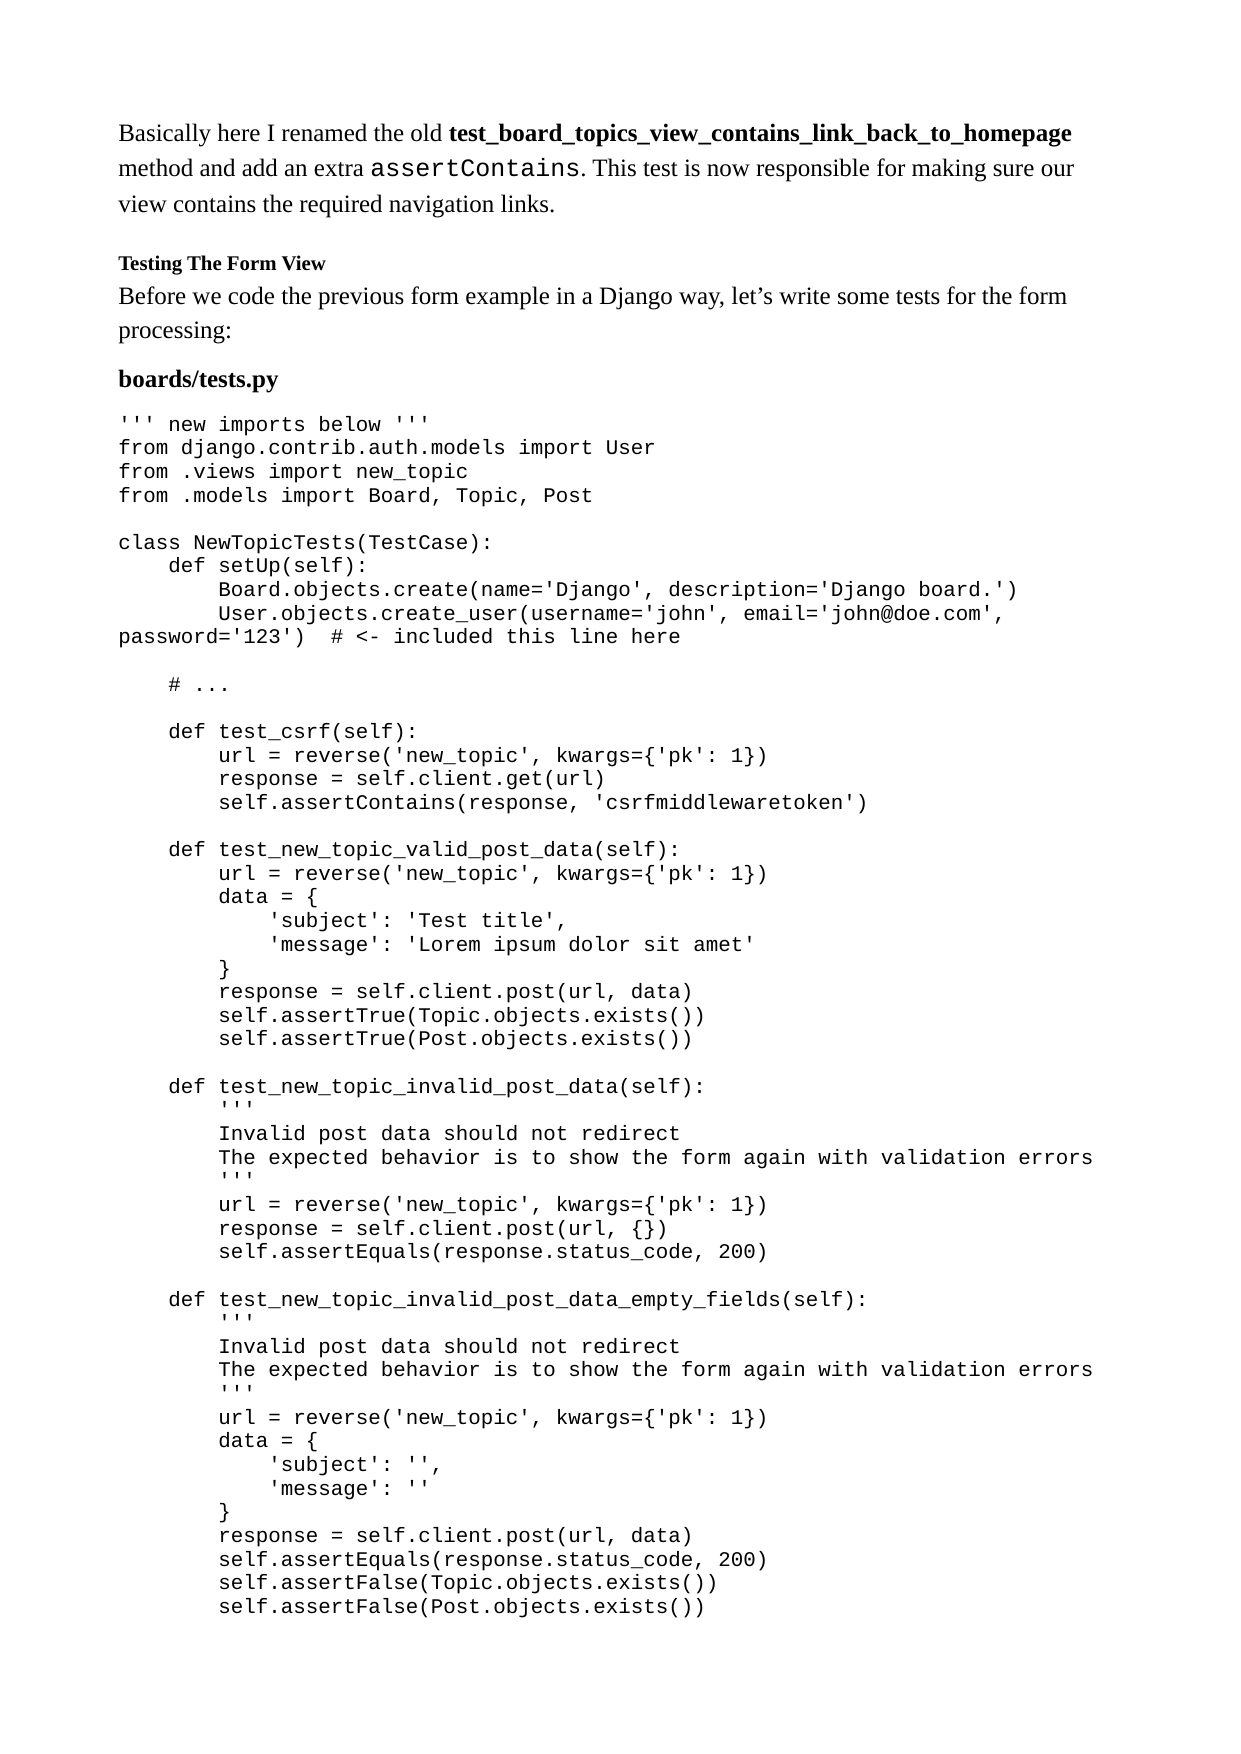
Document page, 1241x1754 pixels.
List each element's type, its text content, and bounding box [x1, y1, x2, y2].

text Invalid post data should not redirect [118, 1336, 1122, 1359]
text ''' [118, 1383, 1122, 1407]
text def setUp(self): [118, 556, 1122, 579]
text self.assertFalse(Post.objects.exists()) [118, 1596, 1122, 1619]
text from .models import Board, Topic, Post [118, 484, 1122, 508]
text def test_new_topic_invalid_post_data(self): [118, 1076, 1122, 1099]
text Board.objects.create(name='Django', description='Django board.') [118, 579, 1122, 603]
text User.objects.create_user(username='john', email='john@doe.com', password='123') # <- included this line here [118, 603, 1122, 650]
text ''' new imports below ''' [118, 414, 1122, 437]
text def test_new_topic_invalid_post_data_empty_fields(self): [118, 1288, 1122, 1312]
text self.assertTrue(Post.objects.exists()) [118, 1028, 1122, 1052]
text Invalid post data should not redirect [118, 1123, 1122, 1147]
text } [118, 1501, 1122, 1525]
text class NewTopicTests(TestCase): [118, 532, 1122, 556]
text Before we code the previous form example in a Django way, let’s write some tests for the form processing: [118, 281, 1122, 344]
text response = self.client.post(url, data) [118, 981, 1122, 1005]
text from django.contrib.auth.models import User [118, 437, 1122, 461]
text 'message': 'Lorem ipsum dolor sit amet' [118, 934, 1122, 957]
text Basically here I renamed the old test_board_topics_view_contains_link_back_to_homepage method and add an extra assertContains. This test is now responsible for making sure our view contains the required navigation links. [118, 118, 1122, 218]
text self.assertContains(response, 'csrfmiddlewaretoken') [118, 792, 1122, 816]
text response = self.client.post(url, data) [118, 1525, 1122, 1549]
text 'message': '' [118, 1478, 1122, 1501]
text 'subject': '', [118, 1454, 1122, 1478]
text url = reverse('new_topic', kwargs={'pk': 1}) [118, 1194, 1122, 1218]
text from .views import new_topic [118, 461, 1122, 484]
text response = self.client.get(url) [118, 768, 1122, 792]
text self.assertTrue(Topic.objects.exists()) [118, 1005, 1122, 1028]
text url = reverse('new_topic', kwargs={'pk': 1}) [118, 745, 1122, 768]
text data = { [118, 887, 1122, 910]
text boards/tests.py [118, 364, 1122, 393]
subtitle Testing The Form View [118, 251, 1122, 275]
text # ... [118, 674, 1122, 697]
text def test_csrf(self): [118, 721, 1122, 745]
text The expected behavior is to show the form again with validation errors [118, 1359, 1122, 1383]
text url = reverse('new_topic', kwargs={'pk': 1}) [118, 863, 1122, 887]
text } [118, 957, 1122, 981]
text The expected behavior is to show the form again with validation errors [118, 1147, 1122, 1170]
text ''' [118, 1099, 1122, 1123]
text self.assertEquals(response.status_code, 200) [118, 1241, 1122, 1265]
text url = reverse('new_topic', kwargs={'pk': 1}) [118, 1407, 1122, 1430]
text self.assertFalse(Topic.objects.exists()) [118, 1572, 1122, 1596]
text 'subject': 'Test title', [118, 910, 1122, 934]
text response = self.client.post(url, {}) [118, 1218, 1122, 1241]
text data = { [118, 1430, 1122, 1454]
text def test_new_topic_valid_post_data(self): [118, 839, 1122, 863]
text self.assertEquals(response.status_code, 200) [118, 1549, 1122, 1572]
text ''' [118, 1170, 1122, 1194]
text ''' [118, 1312, 1122, 1336]
